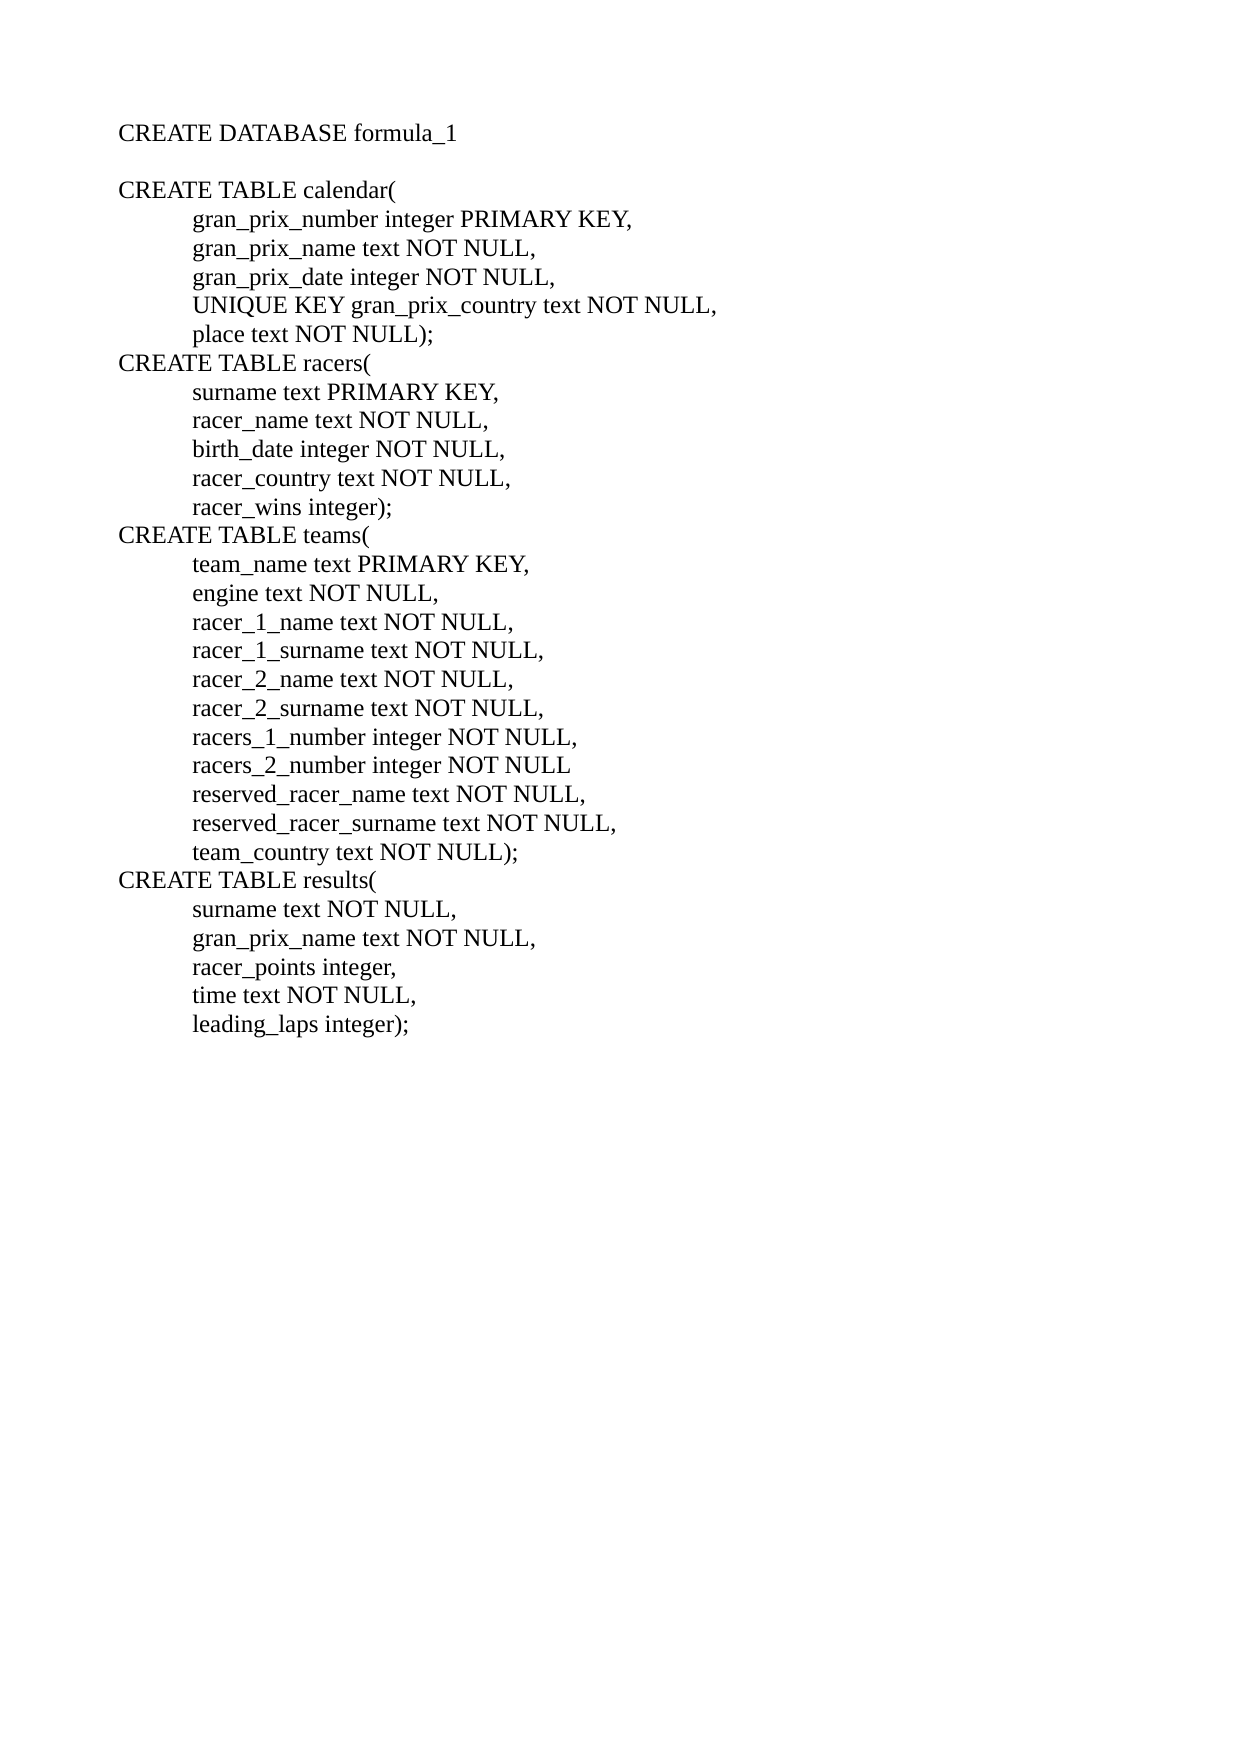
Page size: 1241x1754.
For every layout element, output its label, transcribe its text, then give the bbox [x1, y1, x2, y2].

text leading_laps integer); [118, 1009, 1122, 1038]
text gran_prix_name text NOT NULL, [118, 233, 1122, 262]
text racer_2_surname text NOT NULL, [118, 693, 1122, 722]
text CREATE TABLE results( [118, 866, 1122, 894]
text time text NOT NULL, [118, 981, 1122, 1009]
text racer_country text NOT NULL, [118, 463, 1122, 492]
text CREATE TABLE racers( [118, 348, 1122, 377]
text reserved_racer_surname text NOT NULL, [118, 808, 1122, 837]
text engine text NOT NULL, [118, 578, 1122, 607]
text racer_2_name text NOT NULL, [118, 664, 1122, 693]
text surname text NOT NULL, [118, 894, 1122, 923]
text racer_points integer, [118, 952, 1122, 981]
text racer_1_name text NOT NULL, [118, 607, 1122, 636]
text CREATE DATABASE formula_1 [118, 118, 1122, 147]
text gran_prix_date integer NOT NULL, [118, 262, 1122, 291]
text gran_prix_number integer PRIMARY KEY, [118, 204, 1122, 233]
text racers_2_number integer NOT NULL [118, 751, 1122, 779]
text gran_prix_name text NOT NULL, [118, 923, 1122, 952]
text CREATE TABLE calendar( [118, 176, 1122, 204]
text team_country text NOT NULL); [118, 837, 1122, 866]
text UNIQUE KEY gran_prix_country text NOT NULL, [118, 291, 1122, 319]
text place text NOT NULL); [118, 319, 1122, 348]
text team_name text PRIMARY KEY, [118, 549, 1122, 578]
text CREATE TABLE teams( [118, 521, 1122, 549]
text racers_1_number integer NOT NULL, [118, 722, 1122, 751]
text surname text PRIMARY KEY, [118, 377, 1122, 406]
text racer_wins integer); [118, 492, 1122, 521]
text birth_date integer NOT NULL, [118, 434, 1122, 463]
text racer_name text NOT NULL, [118, 406, 1122, 434]
text racer_1_surname text NOT NULL, [118, 636, 1122, 664]
text reserved_racer_name text NOT NULL, [118, 779, 1122, 808]
